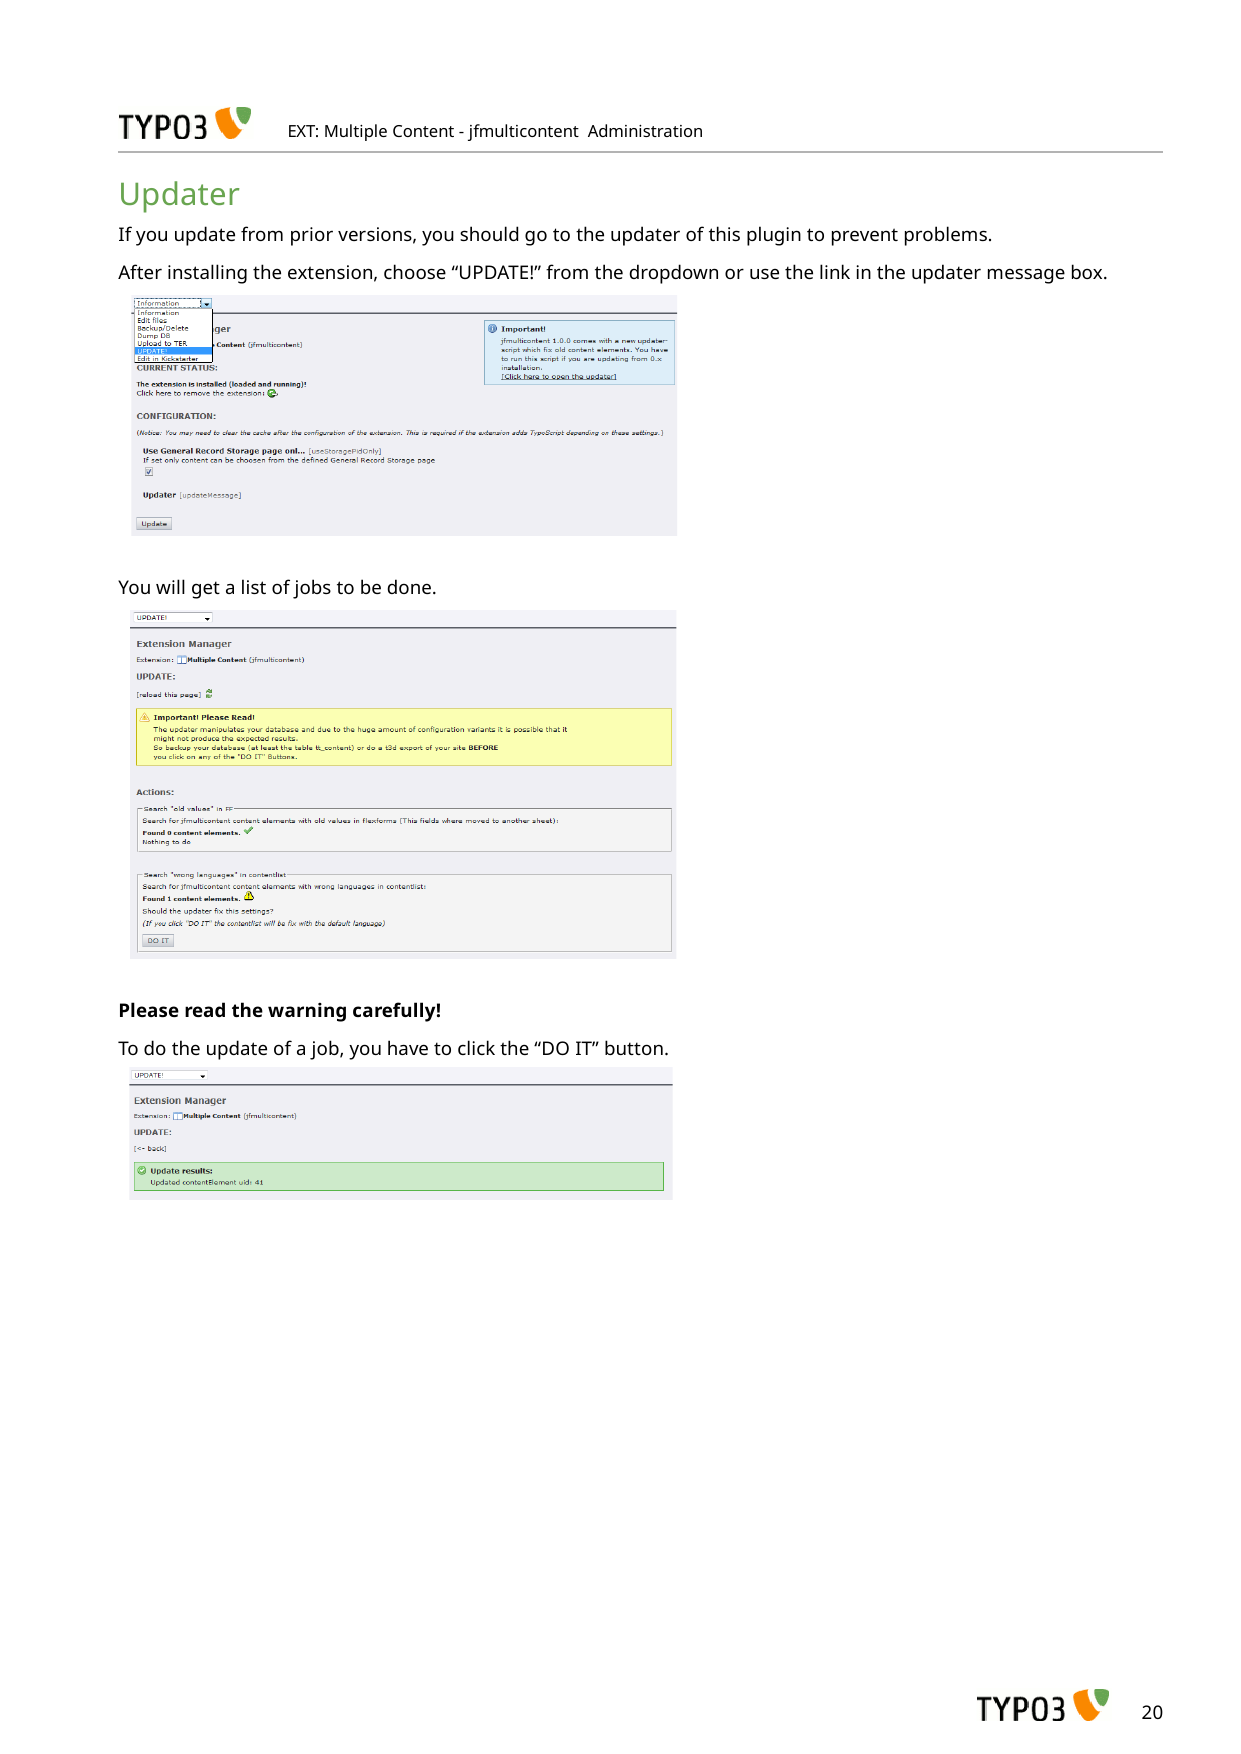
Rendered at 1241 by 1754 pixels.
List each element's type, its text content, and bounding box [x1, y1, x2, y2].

subtitle Updater [118, 172, 1163, 214]
text Please read the warning carefully! [118, 997, 1163, 1023]
text You will get a list of jobs to be done. [118, 574, 1163, 600]
text After installing the extension, choose “UPDATE!” from the dropdown or use the link in the updater message box. [118, 259, 1163, 285]
text To do the update of a job, you have to click the “DO IT” button. [118, 1035, 1163, 1061]
picture [118, 106, 254, 139]
picture [129, 1067, 673, 1200]
picture [130, 610, 677, 959]
text If you update from prior versions, you should go to the updater of this plugin to prevent problems. [118, 220, 1163, 246]
picture [131, 295, 678, 536]
picture [976, 1688, 1112, 1721]
